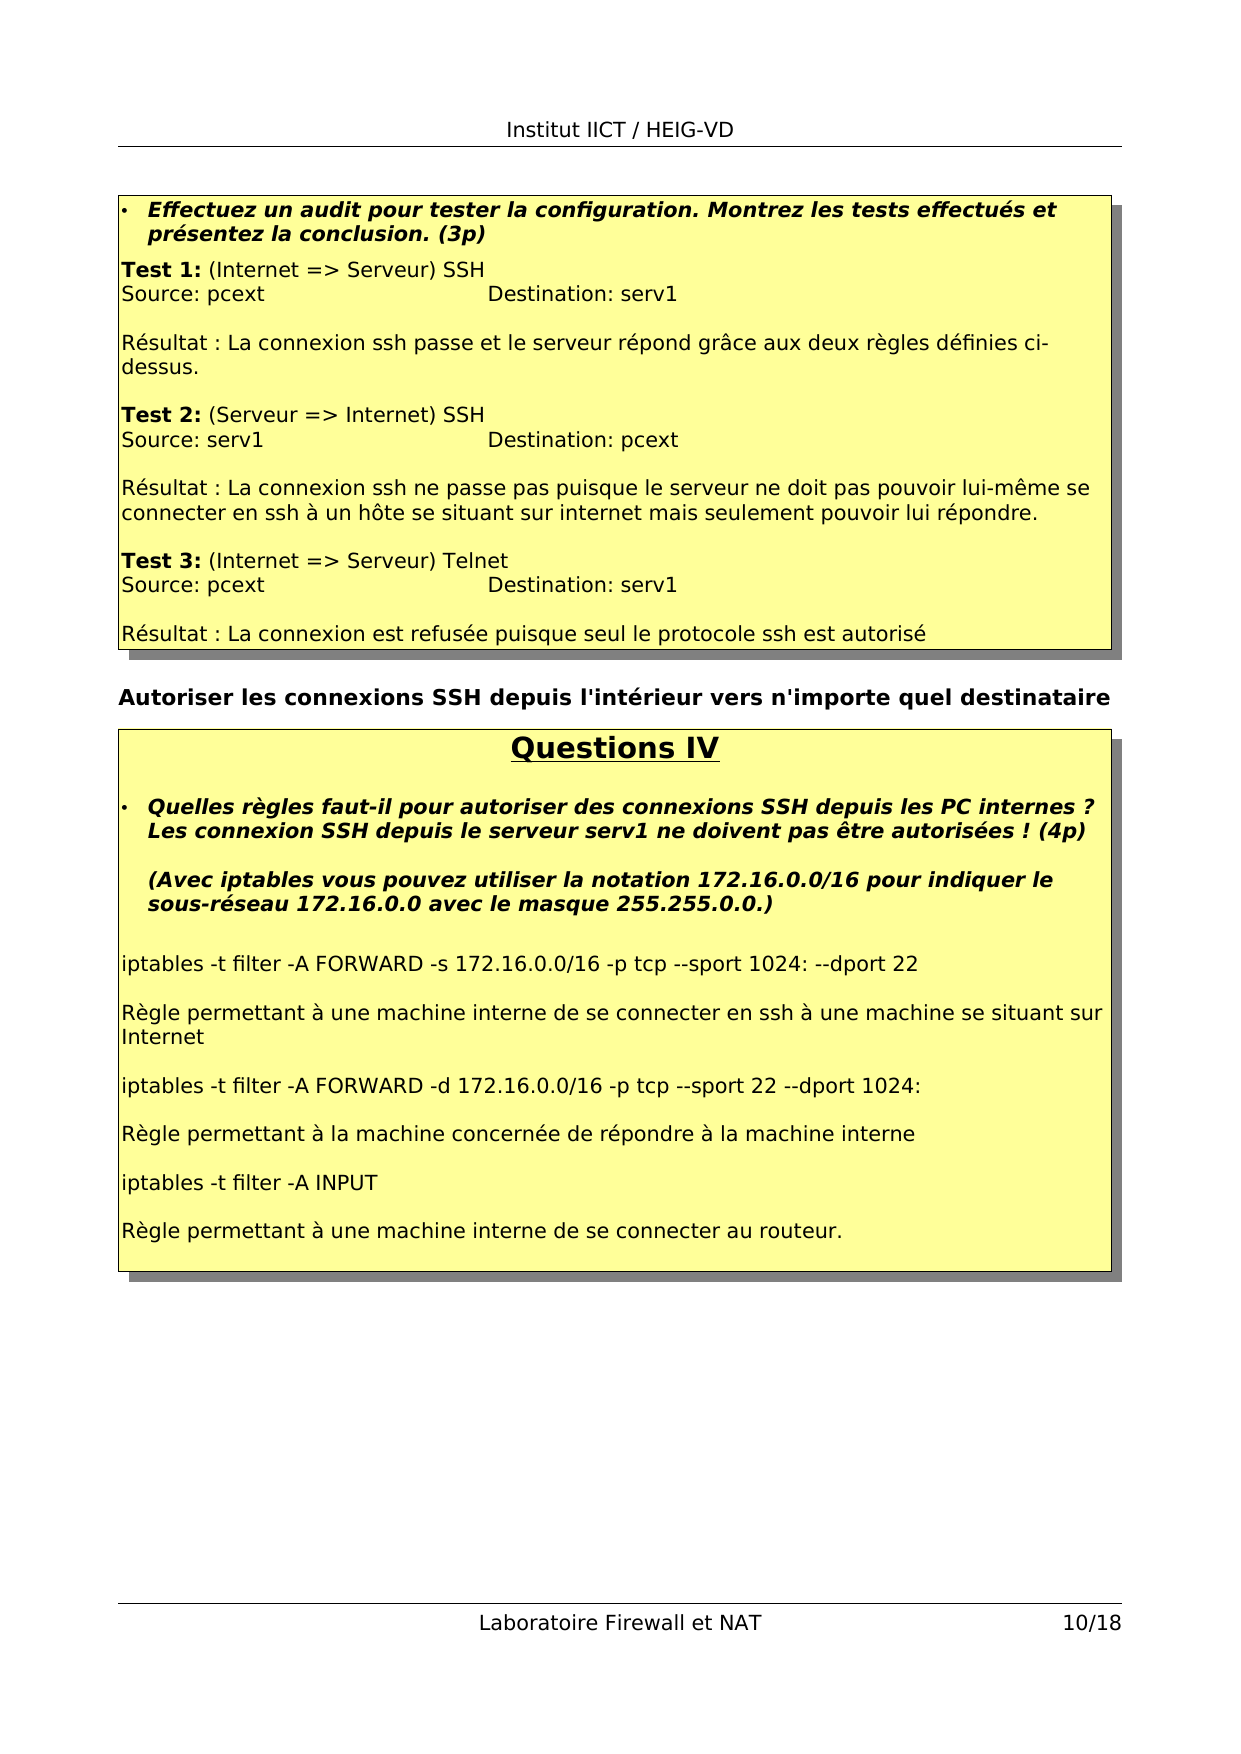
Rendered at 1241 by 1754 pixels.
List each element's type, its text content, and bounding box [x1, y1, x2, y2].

text iptables -t filter -A FORWARD -s 172.16.0.0/16 -p tcp --sport 1024: --dport 22 [119, 949, 1111, 974]
text Source: pcext Destination: serv1 [119, 279, 1111, 303]
list Quelles règles faut-il pour autoriser des connexions SSH depuis les PC internes ? Les connexion SSH depuis le serveur serv1 ne doivent pas être autorisées ! (4p) (Avec iptables vous pouvez utiliser la notation 172.16.0.0/16 pour indiquer le sous-réseau 172.16.0.0 avec le masque 255.255.0.0.) [119, 792, 1111, 917]
text Résultat : La connexion ssh passe et le serveur répond grâce aux deux règles définies ci-dessus. [119, 328, 1111, 376]
text iptables -t filter -A INPUT [119, 1168, 1111, 1192]
text Test 2: (Serveur => Internet) SSH [119, 401, 1111, 425]
text Test 3: (Internet => Serveur) Telnet [119, 546, 1111, 571]
text Source: serv1 Destination: pcext [119, 425, 1111, 449]
list Effectuez un audit pour tester la configuration. Montrez les tests effectués et présentez la conclusion. (3p) [119, 196, 1111, 246]
text Règle permettant à la machine concernée de répondre à la machine interne [119, 1119, 1111, 1144]
subtitle Questions IV [119, 730, 1111, 766]
subtitle Autoriser les connexions SSH depuis l'intérieur vers n'importe quel destinataire [118, 685, 1122, 711]
text iptables -t filter -A FORWARD -d 172.16.0.0/16 -p tcp --sport 22 --dport 1024: [119, 1071, 1111, 1095]
text Source: pcext Destination: serv1 [119, 571, 1111, 595]
text Test 1: (Internet => Serveur) SSH [119, 255, 1111, 279]
text Résultat : La connexion ssh ne passe pas puisque le serveur ne doit pas pouvoir lui-même se connecter en ssh à un hôte se situant sur internet mais seulement pouvoir lui répondre. [119, 473, 1111, 522]
text Résultat : La connexion est refusée puisque seul le protocole ssh est autorisé [119, 619, 1111, 649]
text Règle permettant à une machine interne de se connecter en ssh à une machine se situant sur Internet [119, 998, 1111, 1047]
text Règle permettant à une machine interne de se connecter au routeur. [119, 1217, 1111, 1241]
